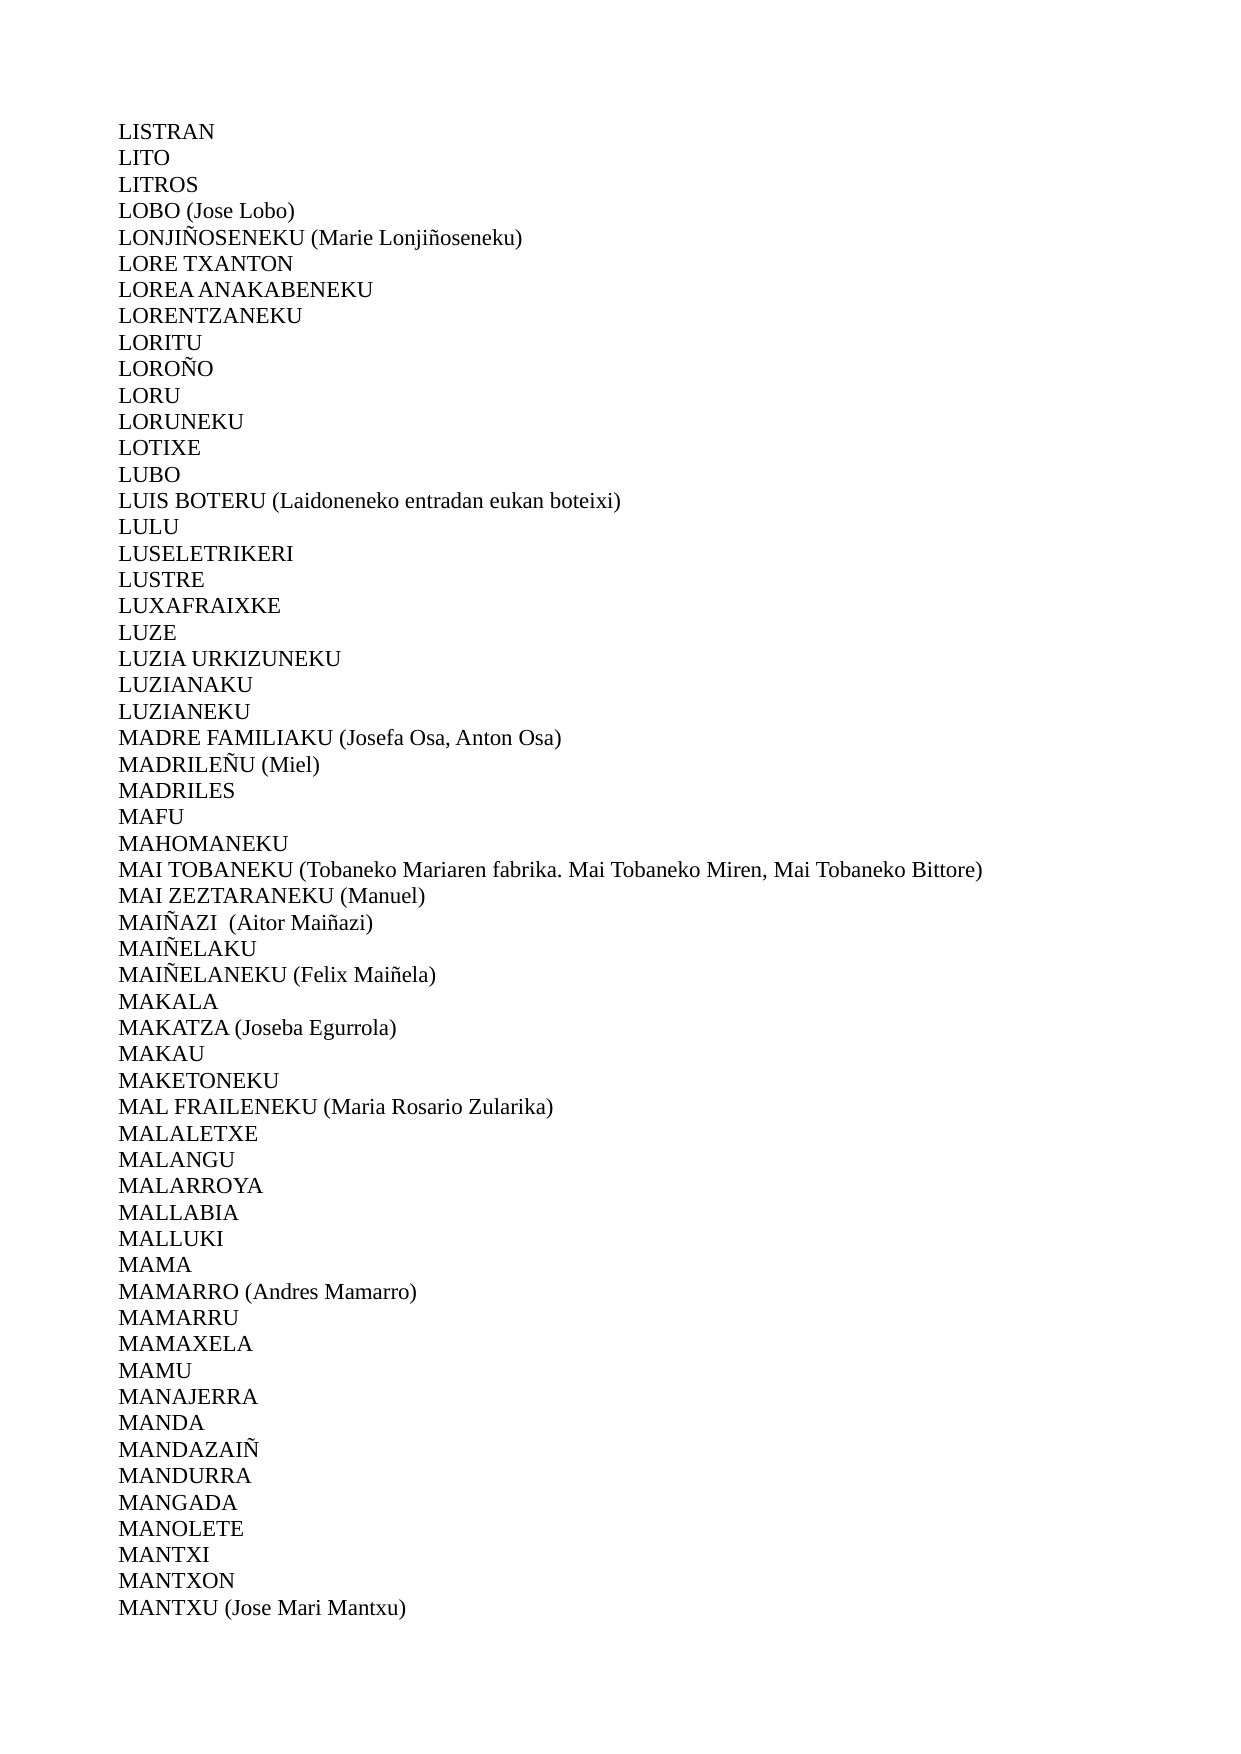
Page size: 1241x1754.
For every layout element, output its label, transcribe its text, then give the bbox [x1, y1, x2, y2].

text MALANGU [118, 1146, 1122, 1172]
text MALARROYA [118, 1172, 1122, 1199]
text MANDURRA [118, 1462, 1122, 1488]
text LORUNEKU [118, 408, 1122, 434]
text MALALETXE [118, 1119, 1122, 1146]
text LUSELETRIKERI [118, 540, 1122, 566]
text MANDAZAIÑ [118, 1436, 1122, 1462]
text MAFU [118, 803, 1122, 830]
text LUXAFRAIXKE [118, 592, 1122, 619]
text LULU [118, 513, 1122, 540]
text MAL FRAILENEKU (Maria Rosario Zularika) [118, 1093, 1122, 1119]
text MANAJERRA [118, 1383, 1122, 1409]
text MADRILES [118, 777, 1122, 803]
text MALLUKI [118, 1225, 1122, 1251]
text MANOLETE [118, 1515, 1122, 1541]
text LUZIANAKU [118, 672, 1122, 698]
text LONJIÑOSENEKU (Marie Lonjiñoseneku) [118, 223, 1122, 250]
text LITROS [118, 171, 1122, 197]
text LUZIANEKU [118, 698, 1122, 724]
text MAMU [118, 1357, 1122, 1383]
text MAI TOBANEKU (Tobaneko Mariaren fabrika. Mai Tobaneko Miren, Mai Tobaneko Bittore) [118, 856, 1122, 882]
text LOROÑO [118, 355, 1122, 382]
text MAMARRO (Andres Mamarro) [118, 1278, 1122, 1304]
text LUIS BOTERU (Laidoneneko entradan eukan boteixi) [118, 487, 1122, 513]
text LORENTZANEKU [118, 303, 1122, 329]
text MANDA [118, 1409, 1122, 1436]
text LISTRAN [118, 118, 1122, 144]
text MAIÑELANEKU (Felix Maiñela) [118, 961, 1122, 988]
text MAKETONEKU [118, 1067, 1122, 1093]
text LITO [118, 144, 1122, 171]
text MAIÑELAKU [118, 935, 1122, 961]
text MAMA [118, 1251, 1122, 1278]
text LORU [118, 382, 1122, 408]
text MAI ZEZTARANEKU (Manuel) [118, 882, 1122, 909]
text LOREA ANAKABENEKU [118, 276, 1122, 303]
text MADRILEÑU (Miel) [118, 751, 1122, 777]
text LUBO [118, 461, 1122, 487]
text LUZIA URKIZUNEKU [118, 645, 1122, 672]
text MAKALA [118, 988, 1122, 1014]
text MAKAU [118, 1041, 1122, 1067]
text LOBO (Jose Lobo) [118, 197, 1122, 223]
text MAKATZA (Joseba Egurrola) [118, 1014, 1122, 1041]
text MALLABIA [118, 1199, 1122, 1225]
text MAHOMANEKU [118, 830, 1122, 856]
text MAMAXELA [118, 1330, 1122, 1357]
text MADRE FAMILIAKU (Josefa Osa, Anton Osa) [118, 724, 1122, 751]
text MANTXU (Jose Mari Mantxu) [118, 1594, 1122, 1620]
text LUZE [118, 619, 1122, 645]
text LORE TXANTON [118, 250, 1122, 276]
text LOTIXE [118, 434, 1122, 461]
text MANTXI [118, 1541, 1122, 1568]
text LUSTRE [118, 566, 1122, 592]
text LORITU [118, 329, 1122, 355]
text MANGADA [118, 1488, 1122, 1515]
text MANTXON [118, 1568, 1122, 1594]
text MAMARRU [118, 1304, 1122, 1330]
text MAIÑAZI (Aitor Maiñazi) [118, 909, 1122, 935]
